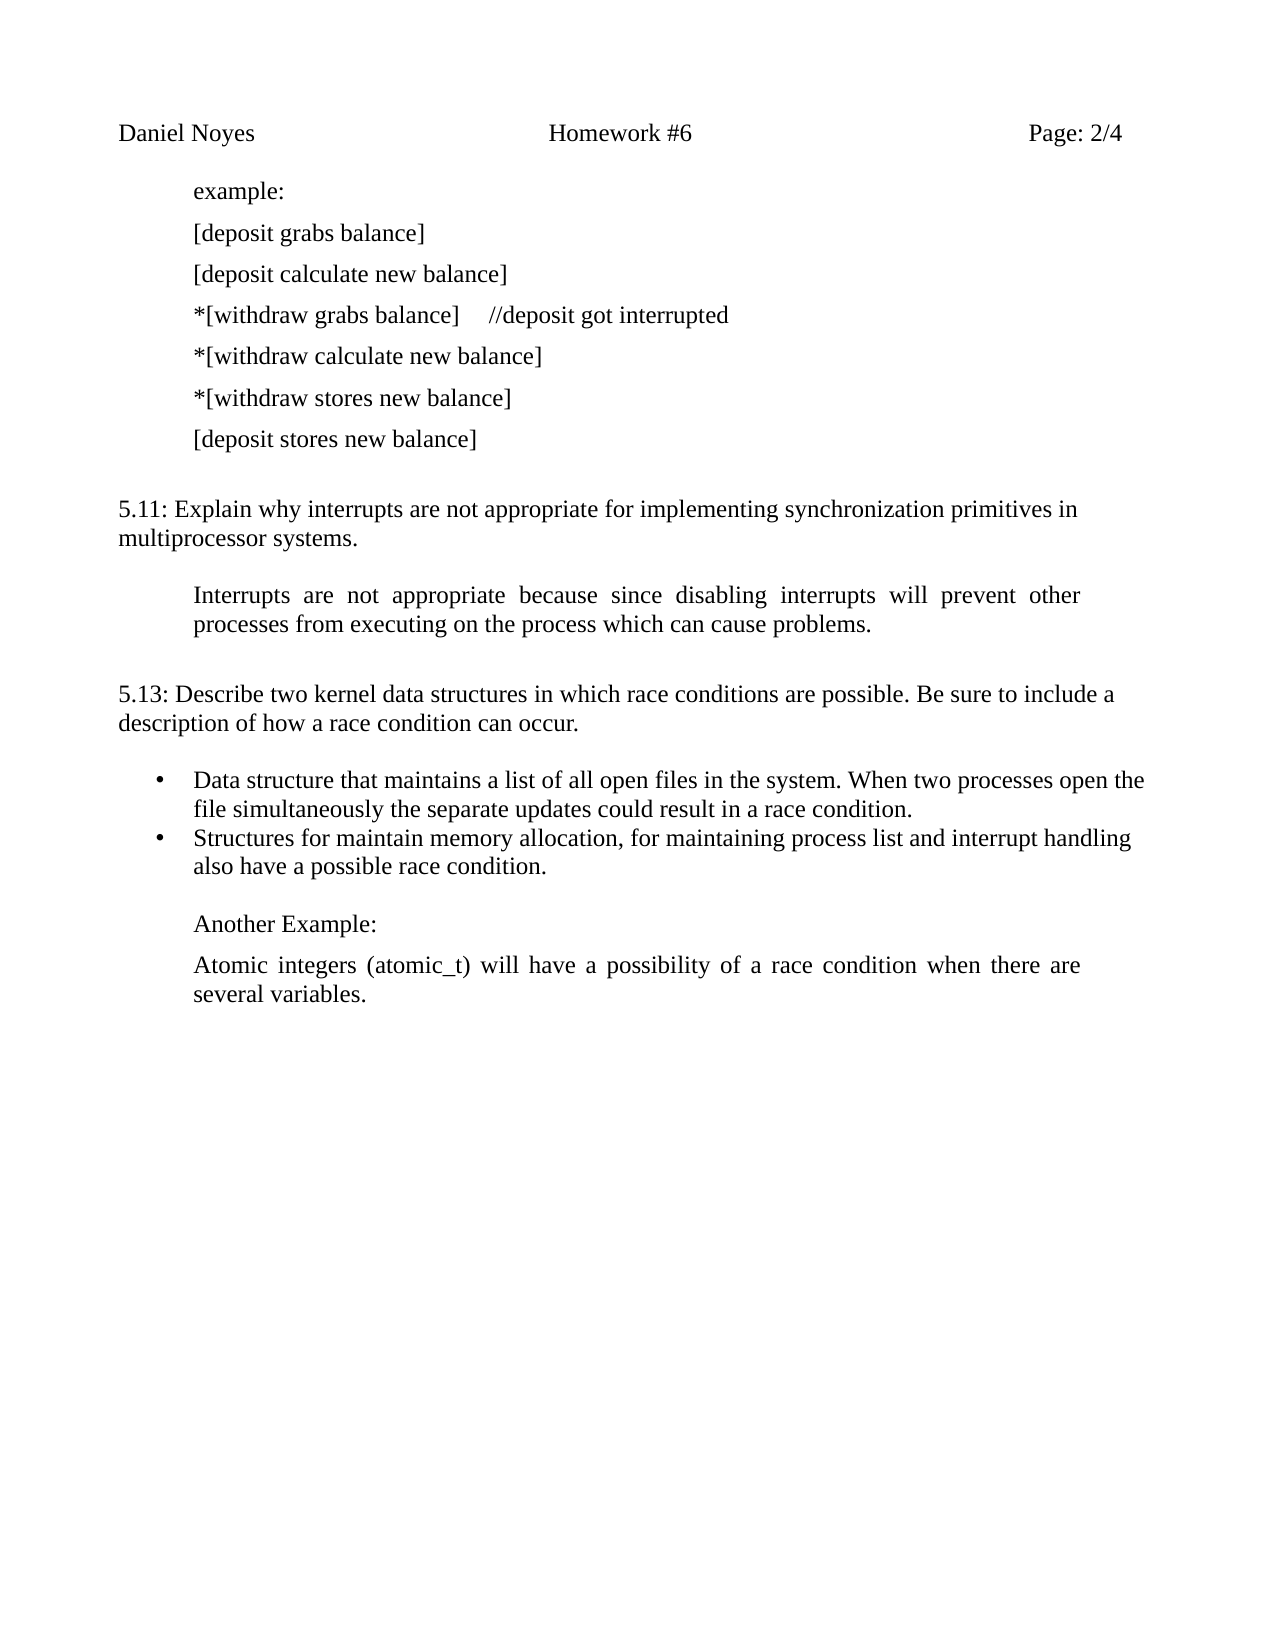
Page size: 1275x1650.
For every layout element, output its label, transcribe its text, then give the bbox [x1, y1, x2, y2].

list Structures for maintain memory allocation, for maintaining process list and interrupt handling also have a possible race condition. [156, 823, 1157, 880]
text *[withdraw stores new balance] [193, 383, 1082, 411]
text *[withdraw calculate new balance] [193, 341, 1082, 370]
text Interrupts are not appropriate because since disabling interrupts will prevent other processes from executing on the process which can cause problems. [193, 580, 1082, 638]
list Data structure that maintains a list of all open files in the system. When two processes open the file simultaneously the separate updates could result in a race condition. [156, 765, 1157, 823]
text [deposit calculate new balance] [193, 259, 1082, 288]
text 5.11: Explain why interrupts are not appropriate for implementing synchronization primitives in multiprocessor systems. [118, 494, 1157, 551]
text *[withdraw grabs balance] //deposit got interrupted [193, 300, 1082, 329]
text Another Example: [193, 909, 1082, 938]
text [deposit stores new balance] [193, 424, 1082, 453]
text example: [193, 176, 1082, 205]
text 5.13: Describe two kernel data structures in which race conditions are possible. Be sure to include a description of how a race condition can occur. [118, 679, 1157, 736]
text [deposit grabs balance] [193, 218, 1082, 246]
text Atomic integers (atomic_t) will have a possibility of a race condition when there are several variables. [193, 950, 1082, 1008]
